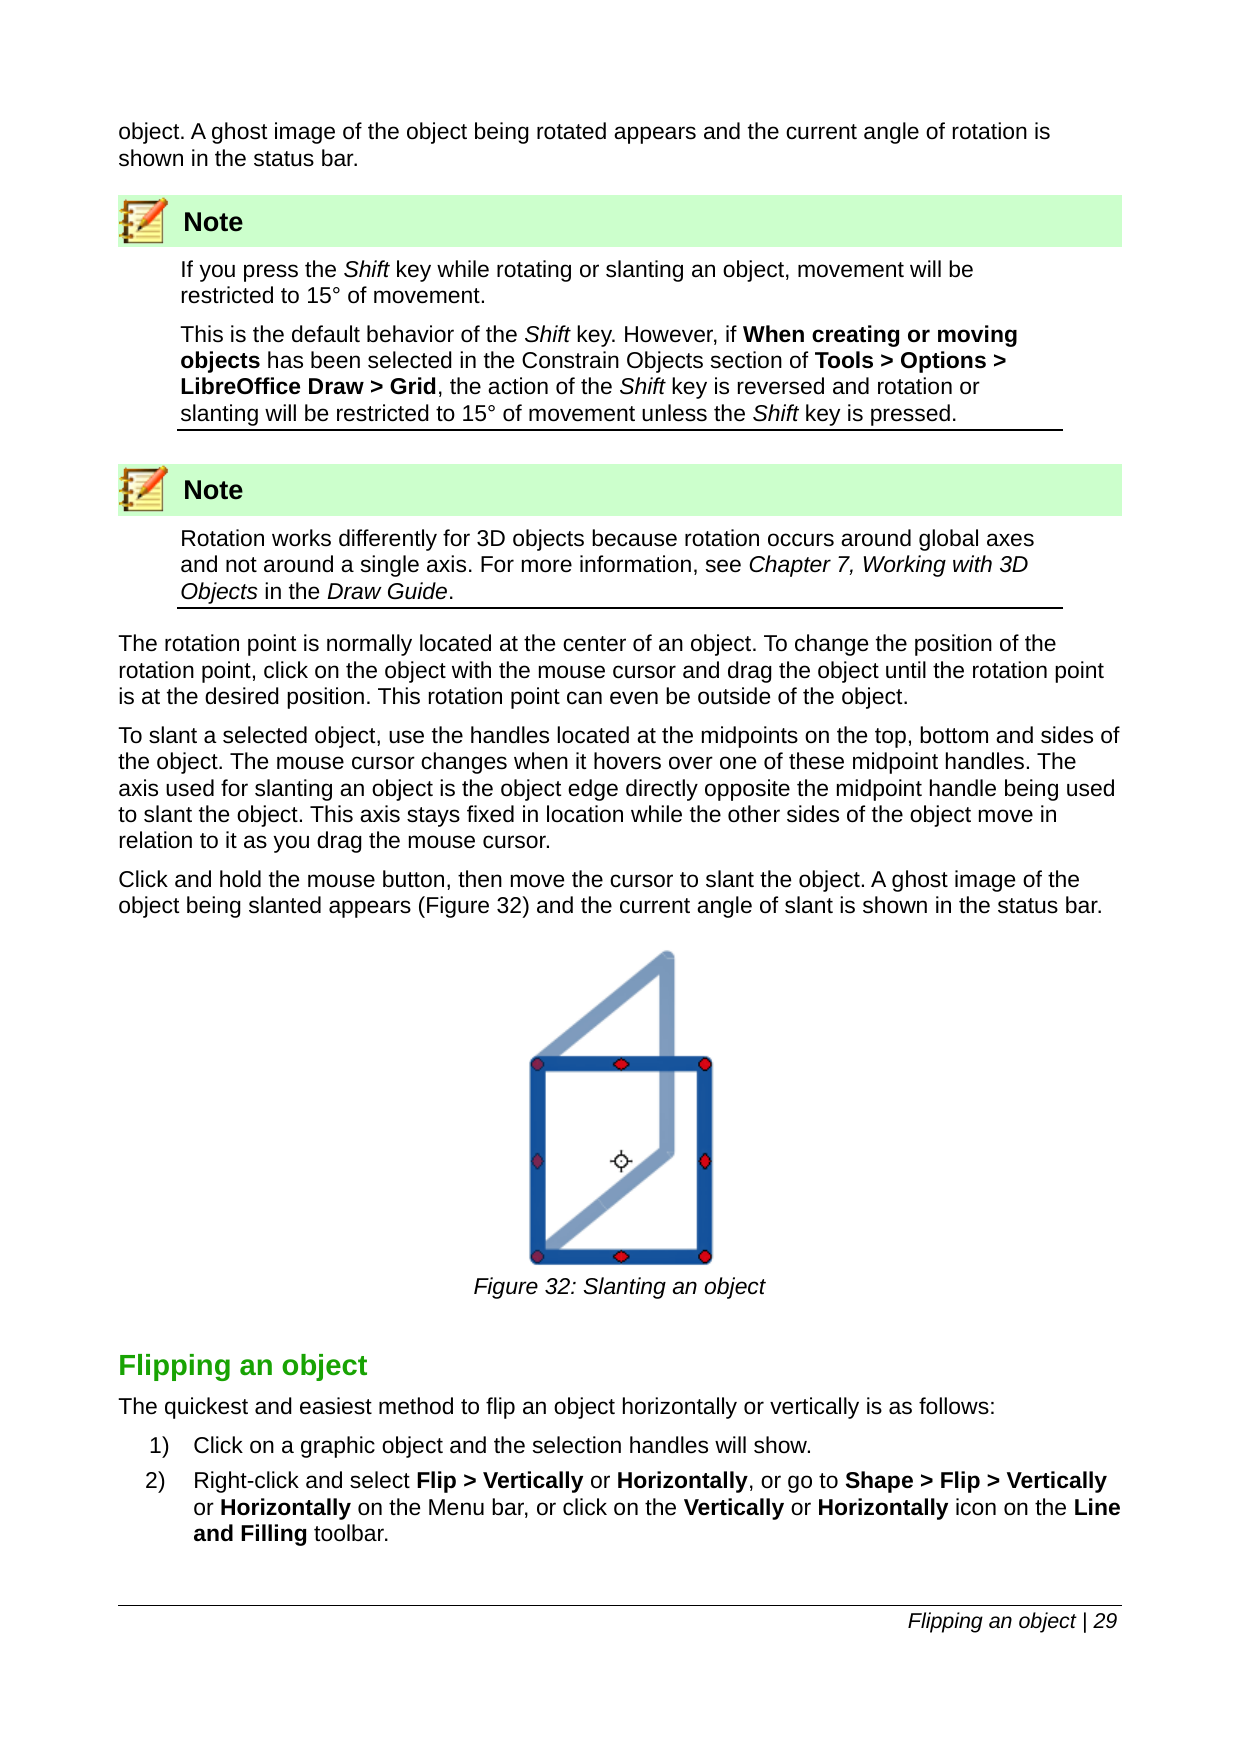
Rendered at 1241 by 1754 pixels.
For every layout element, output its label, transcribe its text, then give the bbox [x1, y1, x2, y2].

text Figure 32: Slanting an object [458, 943, 782, 1300]
text The rotation point is normally located at the center of an object. To change the position of the rotation point, click on the object with the mouse cursor and drag the object until the rotation point is at the desired position. This rotation point can even be outside of the object. [118, 630, 1122, 709]
picture [516, 943, 724, 1274]
text To slant a selected object, use the handles located at the midpoints on the top, bottom and sides of the object. The mouse cursor changes when it hovers over one of these midpoint handles. The axis used for slanting an object is the object edge directly opposite the midpoint handle being used to slant the object. This axis stays fixed in location while the other sides of the object move in relation to it as you drag the mouse cursor. [118, 722, 1122, 853]
text Rotation works differently for 3D objects because rotation occurs around global axes and not around a single axis. For more information, see Chapter 7, Working with 3D Objects in the Draw Guide. [177, 522, 1063, 607]
subtitle Note [118, 195, 1122, 247]
picture [119, 464, 170, 515]
list Right-click and select Flip > Vertically or Horizontally, or go to Shape > Flip > Vertically or Horizontally on the Menu bar, or click on the Vertically or Horizontally icon on the Line and Filling toolbar. [165, 1467, 1122, 1546]
list Click on a graphic object and the selection handles will show. [169, 1432, 1122, 1458]
text object. A ghost image of the object being rotated appears and the current angle of rotation is shown in the status bar. [118, 118, 1122, 171]
text This is the default behavior of the Shift key. However, if When creating or moving objects has been selected in the Constrain Objects section of Tools > Options > LibreOffice Draw > Grid, the action of the Shift key is reversed and rotation or slanting will be restricted to 15° of movement unless the Shift key is pressed. [177, 318, 1063, 429]
picture [119, 196, 170, 247]
subtitle Flipping an object [118, 1348, 1122, 1382]
text If you press the Shift key while rotating or slanting an object, movement will be restricted to 15° of movement. [177, 253, 1063, 309]
text The quickest and easiest method to flip an object horizontally or vertically is as follows: [118, 1393, 1122, 1420]
text Click and hold the mouse button, then move the cursor to slant the object. A ghost image of the object being slanted appears (Figure 32) and the current angle of slant is shown in the status bar. [118, 866, 1122, 919]
subtitle Note [118, 464, 1122, 516]
